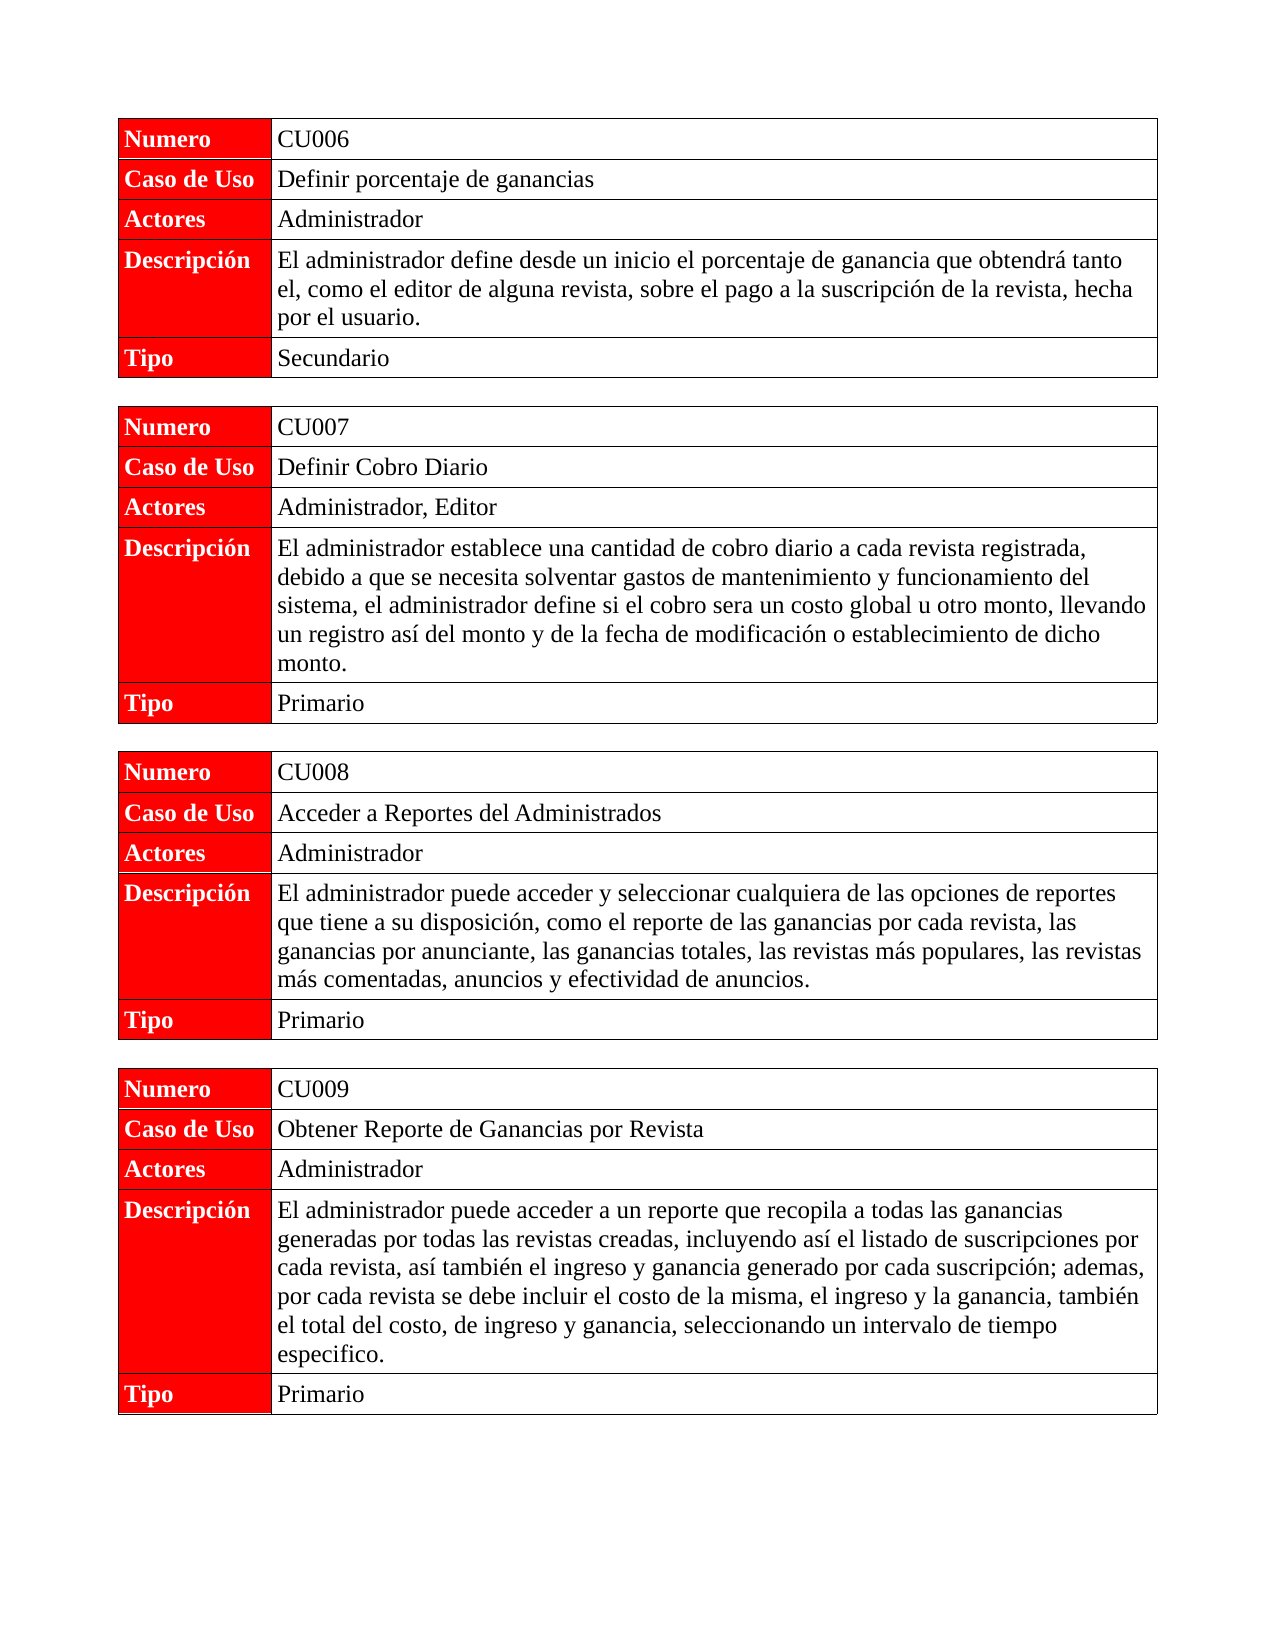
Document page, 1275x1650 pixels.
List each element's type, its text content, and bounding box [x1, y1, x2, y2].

table_cell El administrador define desde un inicio el porcentaje de ganancia que obtendrá tanto el, como el editor de alguna revista, sobre el pago a la suscripción de la revista, hecha por el usuario. [272, 240, 1157, 337]
table_cell Descripción [119, 1190, 271, 1373]
table_header Numero [119, 752, 271, 792]
table_cell Actores [119, 1150, 271, 1189]
table_cell Primario [272, 1000, 1157, 1039]
table_header Numero [119, 119, 271, 158]
table_cell Descripción [119, 874, 271, 999]
table_header Numero [119, 1069, 271, 1108]
table_cell Actores [119, 833, 271, 872]
table_header CU009 [272, 1069, 1157, 1108]
table_cell Caso de Uso [119, 793, 271, 832]
table_cell Actores [119, 200, 271, 239]
table_cell Tipo [119, 1000, 271, 1039]
table_cell Primario [272, 1374, 1157, 1413]
table_cell Administrador [272, 833, 1157, 872]
table_cell Acceder a Reportes del Administrados [272, 793, 1157, 832]
table_cell Tipo [119, 683, 271, 723]
table_cell El administrador puede acceder a un reporte que recopila a todas las ganancias generadas por todas las revistas creadas, incluyendo así el listado de suscripciones por cada revista, así también el ingreso y ganancia generado por cada suscripción; ademas, por cada revista se debe incluir el costo de la misma, el ingreso y la ganancia, también el total del costo, de ingreso y ganancia, seleccionando un intervalo de tiempo especifico. [272, 1190, 1157, 1373]
table_cell Caso de Uso [119, 1110, 271, 1149]
table_cell Definir porcentaje de ganancias [272, 160, 1157, 199]
table_cell Caso de Uso [119, 447, 271, 487]
table_cell Tipo [119, 338, 271, 377]
table_header Numero [119, 407, 271, 446]
table_cell Secundario [272, 338, 1157, 377]
table_cell Administrador, Editor [272, 488, 1157, 527]
table_cell Definir Cobro Diario [272, 447, 1157, 487]
table_cell Administrador [272, 1150, 1157, 1189]
table_cell Tipo [119, 1374, 271, 1413]
table_cell Caso de Uso [119, 160, 271, 199]
table_header CU006 [272, 119, 1157, 158]
table_header CU008 [272, 752, 1157, 792]
table_cell Actores [119, 488, 271, 527]
table_cell El administrador establece una cantidad de cobro diario a cada revista registrada, debido a que se necesita solventar gastos de mantenimiento y funcionamiento del sistema, el administrador define si el cobro sera un costo global u otro monto, llevando un registro así del monto y de la fecha de modificación o establecimiento de dicho monto. [272, 528, 1157, 682]
table_cell Obtener Reporte de Ganancias por Revista [272, 1110, 1157, 1149]
table_cell Primario [272, 683, 1157, 723]
table_cell Descripción [119, 240, 271, 337]
table_cell Descripción [119, 528, 271, 682]
table_cell Administrador [272, 200, 1157, 239]
table_header CU007 [272, 407, 1157, 446]
table_cell El administrador puede acceder y seleccionar cualquiera de las opciones de reportes que tiene a su disposición, como el reporte de las ganancias por cada revista, las ganancias por anunciante, las ganancias totales, las revistas más populares, las revistas más comentadas, anuncios y efectividad de anuncios. [272, 874, 1157, 999]
